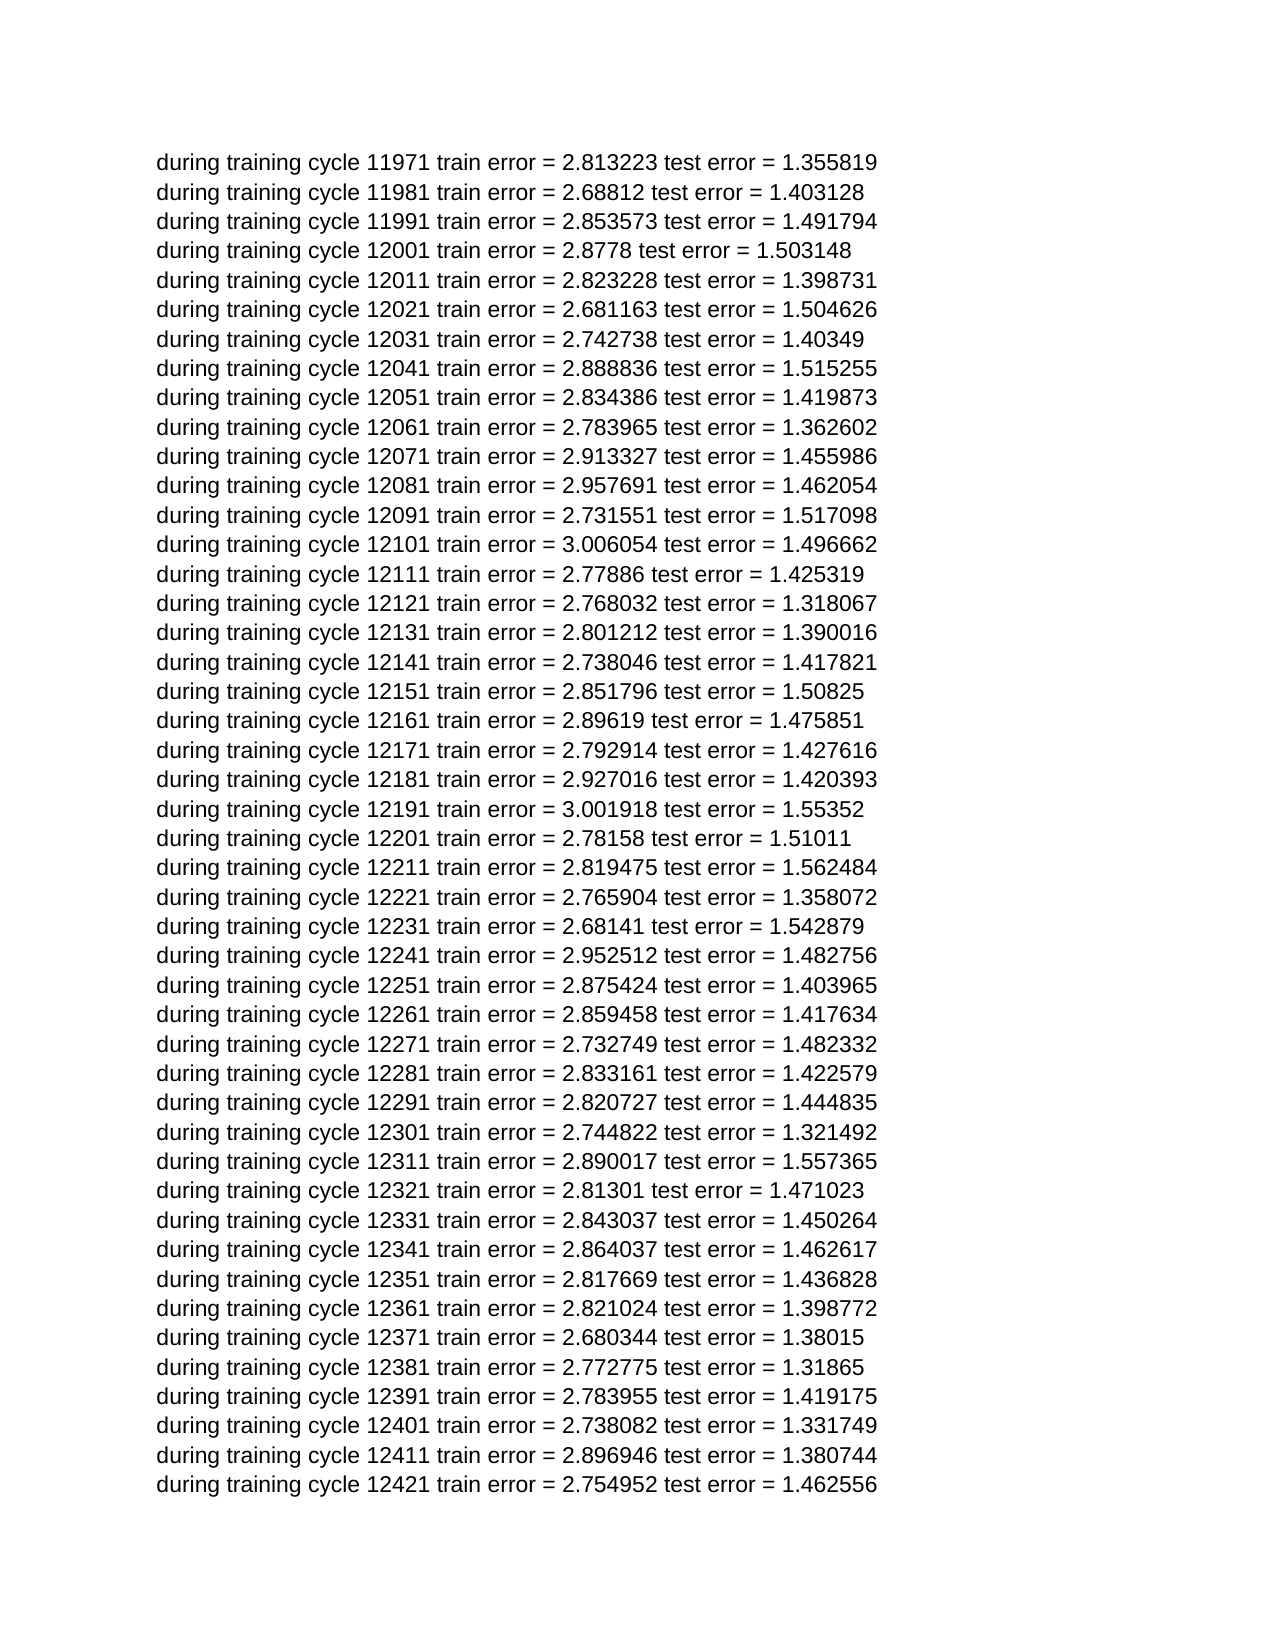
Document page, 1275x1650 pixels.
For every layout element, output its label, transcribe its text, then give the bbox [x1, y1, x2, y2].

text during training cycle 12081 train error = 2.957691 test error = 1.462054 [150, 473, 1125, 499]
text during training cycle 12131 train error = 2.801212 test error = 1.390016 [150, 620, 1125, 646]
text during training cycle 12231 train error = 2.68141 test error = 1.542879 [150, 914, 1125, 939]
text during training cycle 12261 train error = 2.859458 test error = 1.417634 [150, 1002, 1125, 1027]
text during training cycle 12091 train error = 2.731551 test error = 1.517098 [150, 502, 1125, 528]
text during training cycle 12271 train error = 2.732749 test error = 1.482332 [150, 1031, 1125, 1057]
text during training cycle 12191 train error = 3.001918 test error = 1.55352 [150, 796, 1125, 822]
text during training cycle 12361 train error = 2.821024 test error = 1.398772 [150, 1296, 1125, 1321]
text during training cycle 12211 train error = 2.819475 test error = 1.562484 [150, 855, 1125, 881]
text during training cycle 12331 train error = 2.843037 test error = 1.450264 [150, 1207, 1125, 1233]
text during training cycle 12251 train error = 2.875424 test error = 1.403965 [150, 972, 1125, 998]
text during training cycle 12341 train error = 2.864037 test error = 1.462617 [150, 1237, 1125, 1262]
text during training cycle 12411 train error = 2.896946 test error = 1.380744 [150, 1442, 1125, 1468]
text during training cycle 12121 train error = 2.768032 test error = 1.318067 [150, 591, 1125, 616]
text during training cycle 12351 train error = 2.817669 test error = 1.436828 [150, 1266, 1125, 1292]
text during training cycle 12051 train error = 2.834386 test error = 1.419873 [150, 385, 1125, 411]
text during training cycle 12421 train error = 2.754952 test error = 1.462556 [150, 1472, 1125, 1497]
text during training cycle 12031 train error = 2.742738 test error = 1.40349 [150, 326, 1125, 352]
text during training cycle 12001 train error = 2.8778 test error = 1.503148 [150, 238, 1125, 264]
text during training cycle 12241 train error = 2.952512 test error = 1.482756 [150, 943, 1125, 969]
text during training cycle 12171 train error = 2.792914 test error = 1.427616 [150, 737, 1125, 763]
text during training cycle 12021 train error = 2.681163 test error = 1.504626 [150, 297, 1125, 322]
text during training cycle 11971 train error = 2.813223 test error = 1.355819 [150, 150, 1125, 176]
text during training cycle 12161 train error = 2.89619 test error = 1.475851 [150, 708, 1125, 734]
text during training cycle 12401 train error = 2.738082 test error = 1.331749 [150, 1413, 1125, 1439]
text during training cycle 12391 train error = 2.783955 test error = 1.419175 [150, 1384, 1125, 1409]
text during training cycle 12061 train error = 2.783965 test error = 1.362602 [150, 414, 1125, 440]
text during training cycle 12181 train error = 2.927016 test error = 1.420393 [150, 767, 1125, 792]
text during training cycle 12371 train error = 2.680344 test error = 1.38015 [150, 1325, 1125, 1351]
text during training cycle 12041 train error = 2.888836 test error = 1.515255 [150, 356, 1125, 381]
text during training cycle 12071 train error = 2.913327 test error = 1.455986 [150, 444, 1125, 469]
text during training cycle 12141 train error = 2.738046 test error = 1.417821 [150, 649, 1125, 675]
text during training cycle 12011 train error = 2.823228 test error = 1.398731 [150, 267, 1125, 293]
text during training cycle 12101 train error = 3.006054 test error = 1.496662 [150, 532, 1125, 557]
text during training cycle 12221 train error = 2.765904 test error = 1.358072 [150, 884, 1125, 910]
text during training cycle 12291 train error = 2.820727 test error = 1.444835 [150, 1090, 1125, 1116]
text during training cycle 11991 train error = 2.853573 test error = 1.491794 [150, 209, 1125, 234]
text during training cycle 12301 train error = 2.744822 test error = 1.321492 [150, 1119, 1125, 1145]
text during training cycle 12201 train error = 2.78158 test error = 1.51011 [150, 826, 1125, 851]
text during training cycle 12281 train error = 2.833161 test error = 1.422579 [150, 1061, 1125, 1086]
text during training cycle 12151 train error = 2.851796 test error = 1.50825 [150, 679, 1125, 704]
text during training cycle 12311 train error = 2.890017 test error = 1.557365 [150, 1149, 1125, 1174]
text during training cycle 12321 train error = 2.81301 test error = 1.471023 [150, 1178, 1125, 1204]
text during training cycle 12111 train error = 2.77886 test error = 1.425319 [150, 561, 1125, 587]
text during training cycle 12381 train error = 2.772775 test error = 1.31865 [150, 1354, 1125, 1380]
text during training cycle 11981 train error = 2.68812 test error = 1.403128 [150, 179, 1125, 205]
